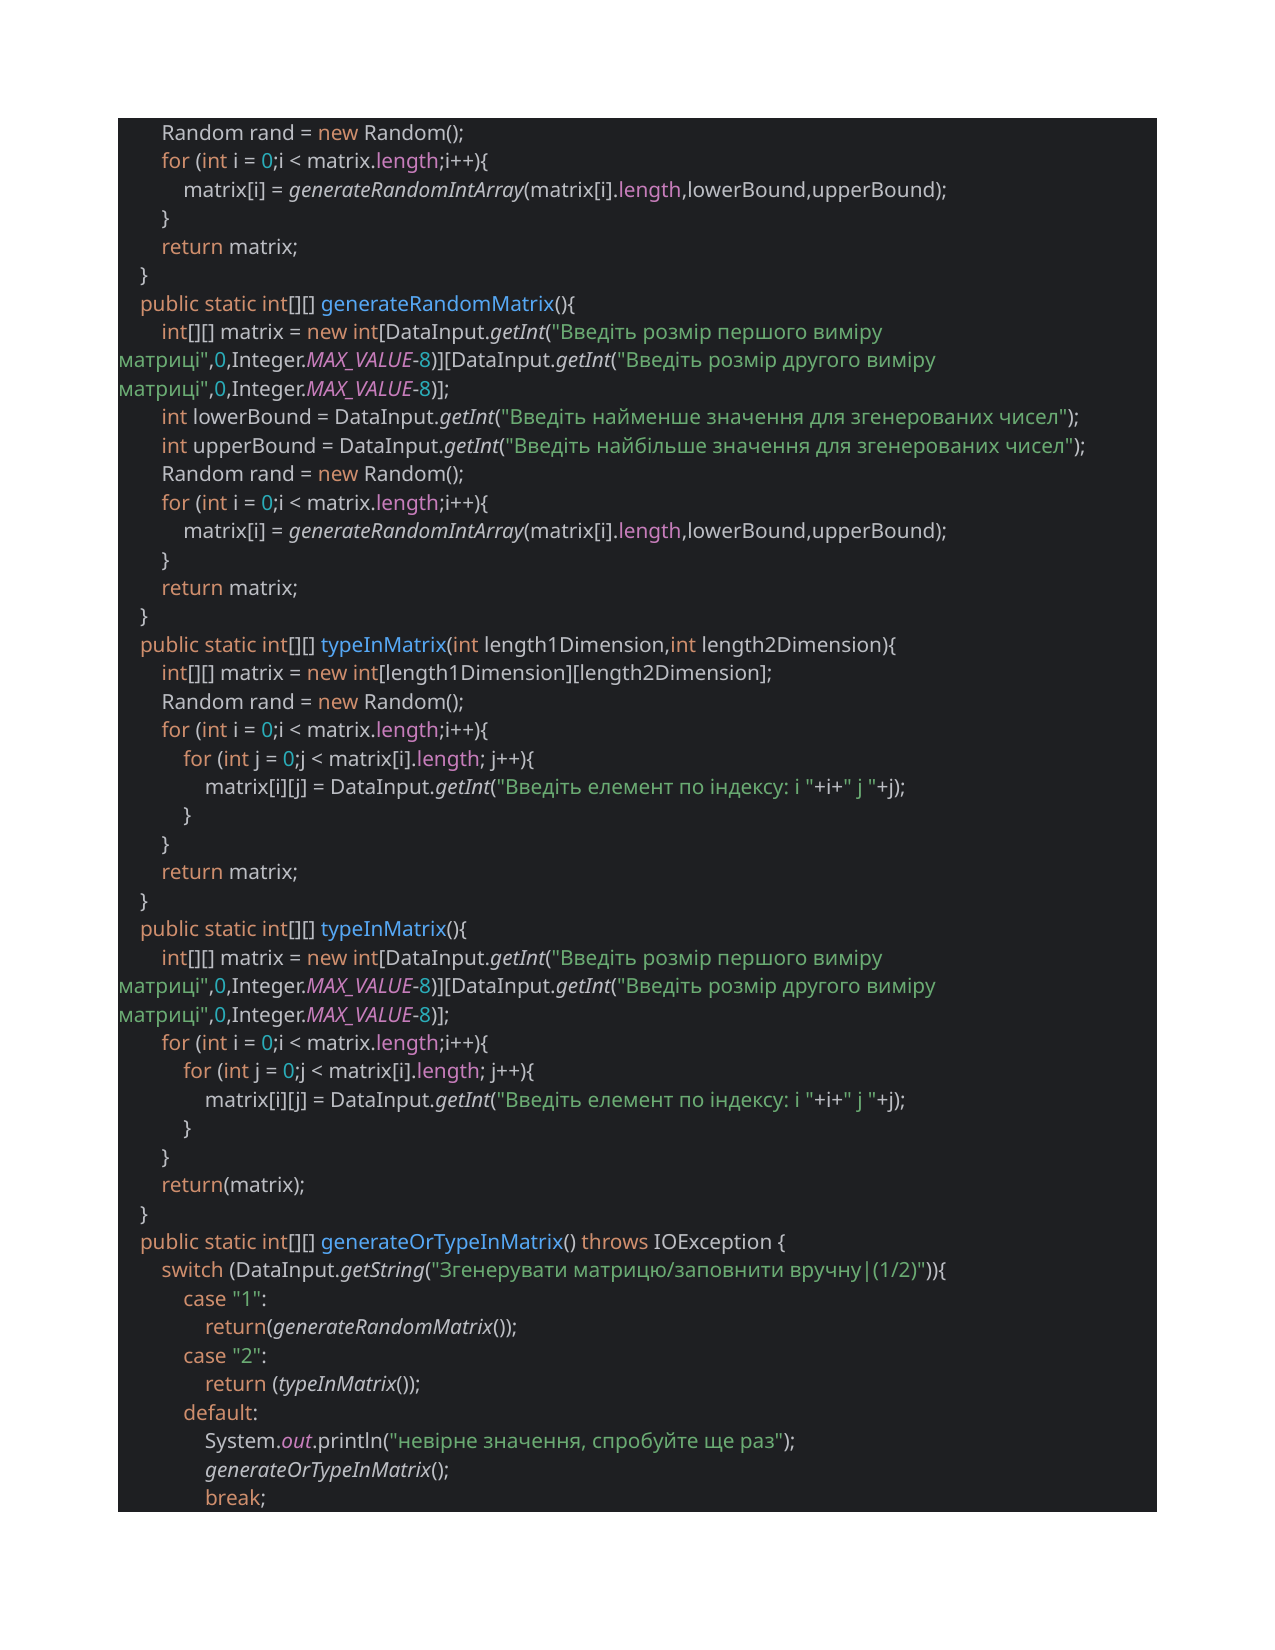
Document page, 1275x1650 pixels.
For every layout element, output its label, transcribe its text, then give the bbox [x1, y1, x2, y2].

text Random rand = new Random(); for (int i = 0;i < matrix.length;i++){ matrix[i] = generateRandomIntArray(matrix[i].length,lowerBound,upperBound); } return matrix; } public static int[][] generateRandomMatrix(){ int[][] matrix = new int[DataInput.getInt("Введіть розмір першого виміру матриці",0,Integer.MAX_VALUE-8)][DataInput.getInt("Введіть розмір другого виміру матриці",0,Integer.MAX_VALUE-8)]; int lowerBound = DataInput.getInt("Введіть найменше значення для згенерованих чисел"); int upperBound = DataInput.getInt("Введіть найбільше значення для згенерованих чисел"); Random rand = new Random(); for (int i = 0;i < matrix.length;i++){ matrix[i] = generateRandomIntArray(matrix[i].length,lowerBound,upperBound); } return matrix; } public static int[][] typeInMatrix(int length1Dimension,int length2Dimension){ int[][] matrix = new int[length1Dimension][length2Dimension]; Random rand = new Random(); for (int i = 0;i < matrix.length;i++){ for (int j = 0;j < matrix[i].length; j++){ matrix[i][j] = DataInput.getInt("Введіть елемент по індексу: і "+i+" j "+j); } } return matrix; } public static int[][] typeInMatrix(){ int[][] matrix = new int[DataInput.getInt("Введіть розмір першого виміру матриці",0,Integer.MAX_VALUE-8)][DataInput.getInt("Введіть розмір другого виміру матриці",0,Integer.MAX_VALUE-8)]; for (int i = 0;i < matrix.length;i++){ for (int j = 0;j < matrix[i].length; j++){ matrix[i][j] = DataInput.getInt("Введіть елемент по індексу: і "+i+" j "+j); } } return(matrix); } public static int[][] generateOrTypeInMatrix() throws IOException { switch (DataInput.getString("Згенерувати матрицю/заповнити вручну|(1/2)")){ case "1": return(generateRandomMatrix()); case "2": return (typeInMatrix()); default: System.out.println("невірне значення, спробуйте ще раз"); generateOrTypeInMatrix(); break; [118, 118, 1157, 1512]
